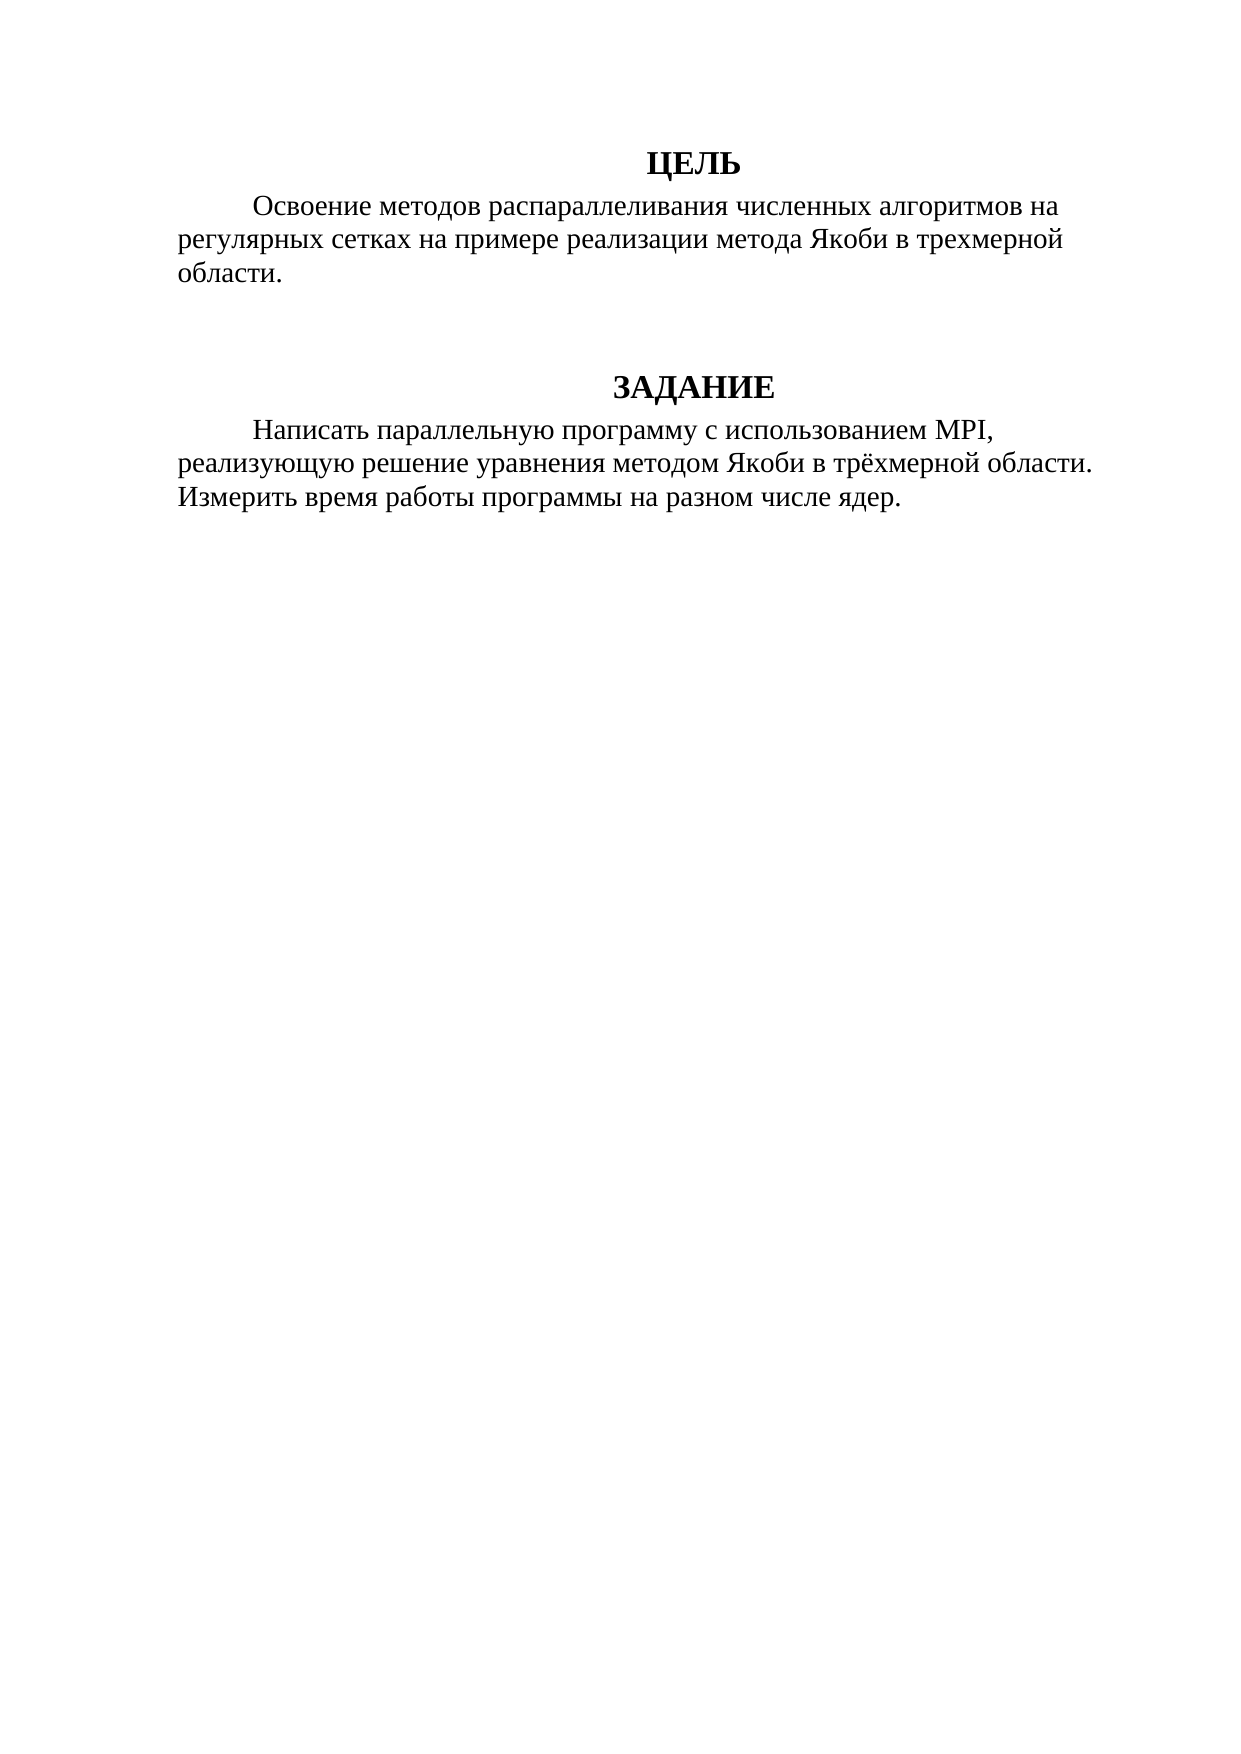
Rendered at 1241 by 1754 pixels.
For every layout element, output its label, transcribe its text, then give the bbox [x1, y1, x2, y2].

text ЗАДАНИЕ [177, 367, 1152, 406]
text Освоение методов распараллеливания численных алгоритмов на регулярных сетках на примере реализации метода Якоби в трехмерной области. [177, 188, 1152, 288]
text ЦЕЛЬ [177, 143, 1152, 181]
text Написать параллельную программу с использованием MPI, реализующую решение уравнения методом Якоби в трёхмерной области. Измерить время работы программы на разном числе ядер. [177, 412, 1152, 513]
